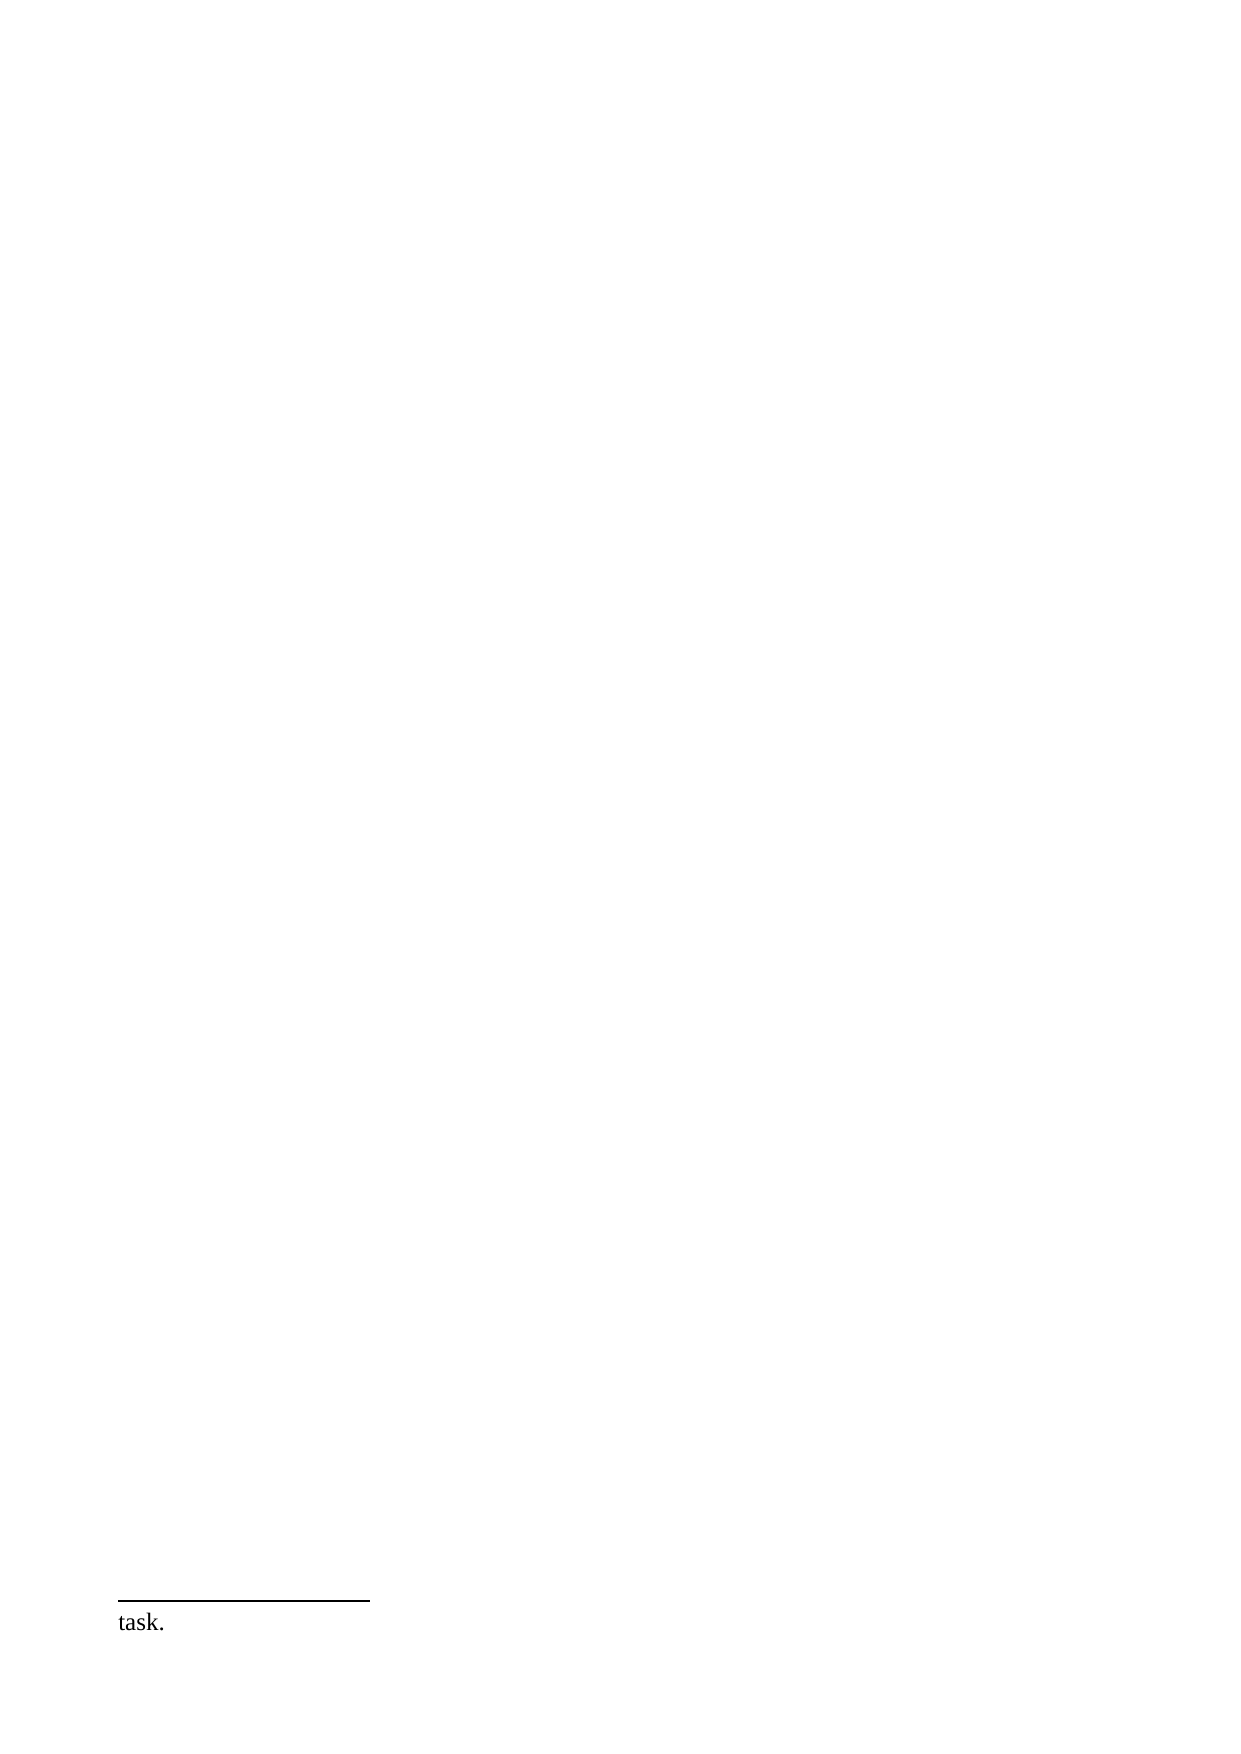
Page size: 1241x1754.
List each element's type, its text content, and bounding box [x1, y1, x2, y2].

text task. [118, 1607, 1122, 1636]
